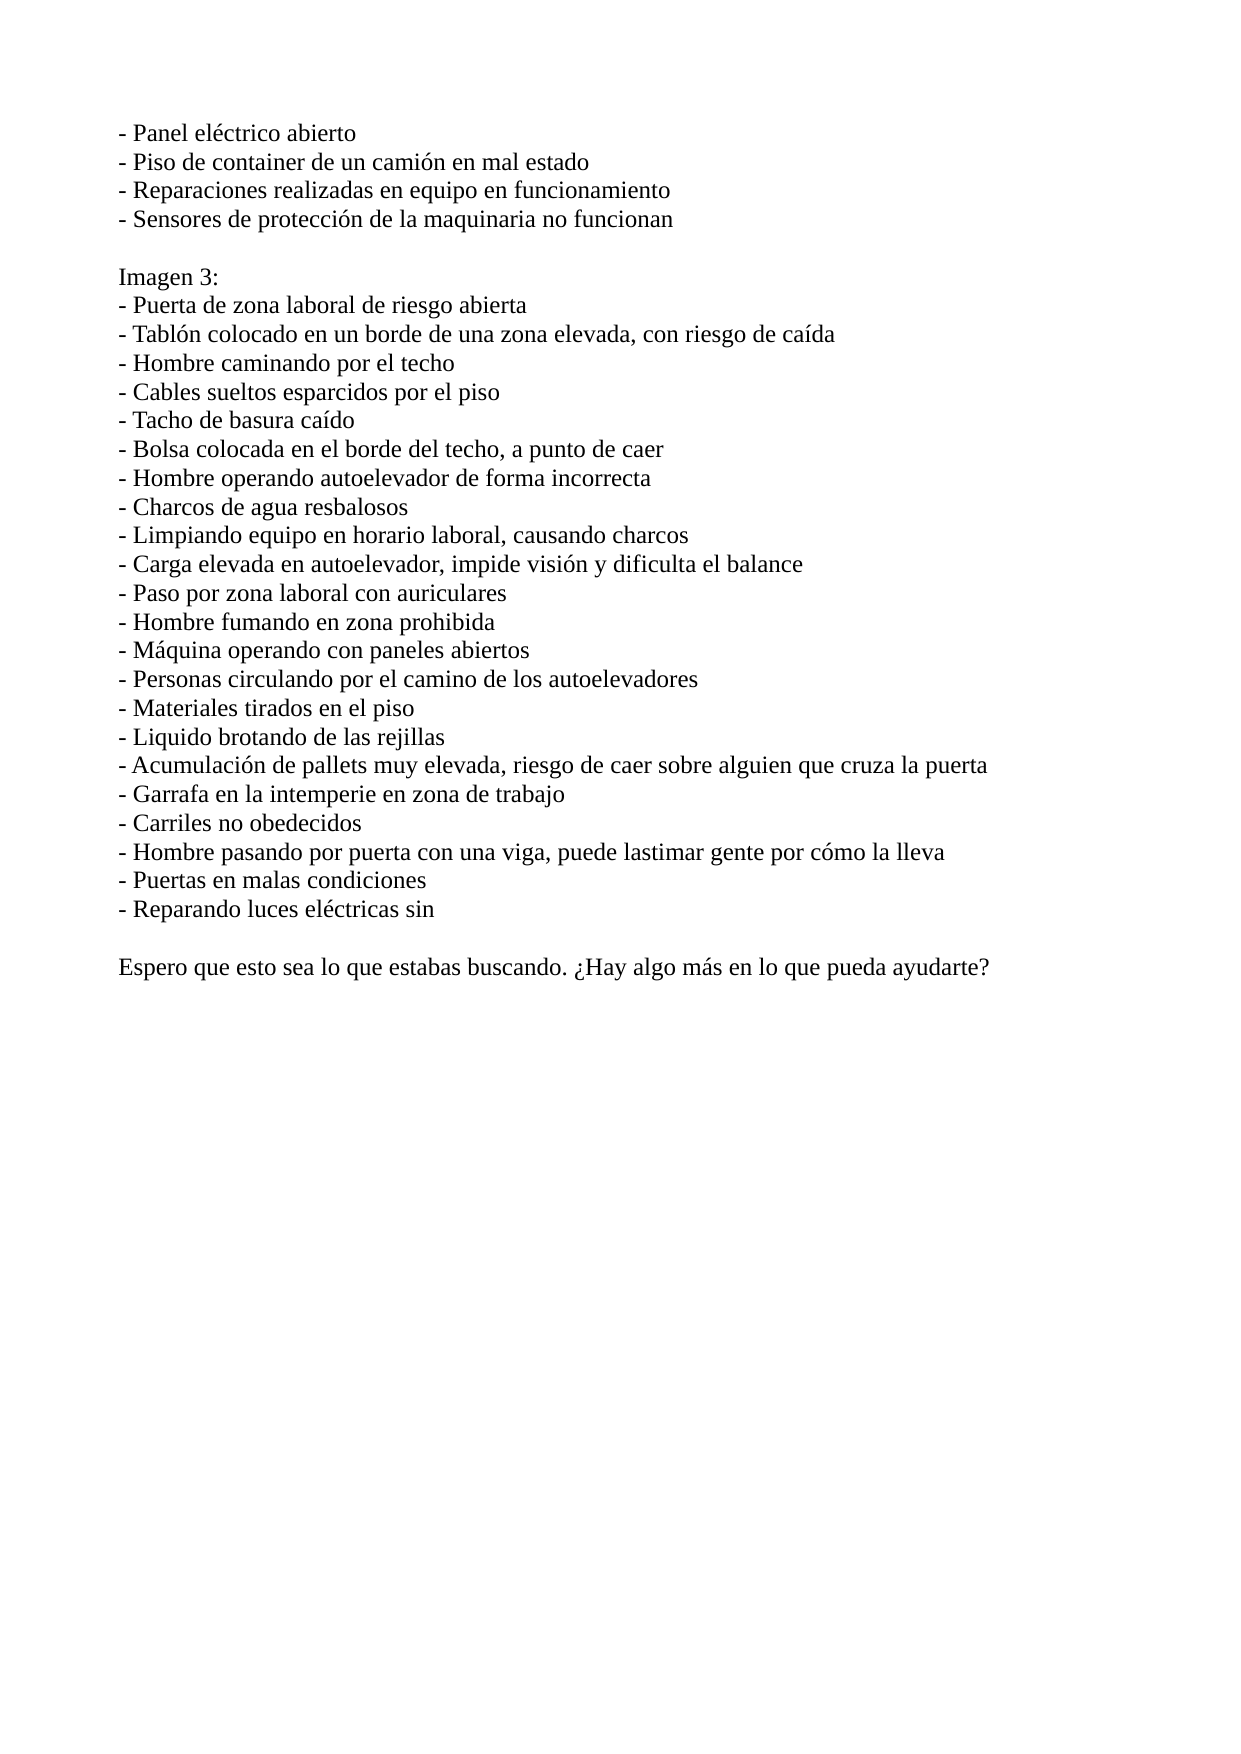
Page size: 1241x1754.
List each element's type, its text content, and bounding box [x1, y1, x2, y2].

text - Panel eléctrico abierto [118, 118, 1122, 147]
text - Personas circulando por el camino de los autoelevadores [118, 664, 1122, 693]
text - Tablón colocado en un borde de una zona elevada, con riesgo de caída [118, 319, 1122, 348]
text - Bolsa colocada en el borde del techo, a punto de caer [118, 434, 1122, 463]
text - Puertas en malas condiciones [118, 866, 1122, 894]
text - Limpiando equipo en horario laboral, causando charcos [118, 521, 1122, 549]
text - Piso de container de un camión en mal estado [118, 147, 1122, 176]
text - Cables sueltos esparcidos por el piso [118, 377, 1122, 406]
text - Liquido brotando de las rejillas [118, 722, 1122, 751]
text - Tacho de basura caído [118, 406, 1122, 434]
text - Hombre fumando en zona prohibida [118, 607, 1122, 636]
text - Puerta de zona laboral de riesgo abierta [118, 291, 1122, 319]
text - Sensores de protección de la maquinaria no funcionan [118, 204, 1122, 233]
text - Acumulación de pallets muy elevada, riesgo de caer sobre alguien que cruza la puerta [118, 751, 1122, 779]
text - Máquina operando con paneles abiertos [118, 636, 1122, 664]
text Espero que esto sea lo que estabas buscando. ¿Hay algo más en lo que pueda ayudarte? [118, 952, 1122, 981]
text - Paso por zona laboral con auriculares [118, 578, 1122, 607]
text - Hombre operando autoelevador de forma incorrecta [118, 463, 1122, 492]
text - Charcos de agua resbalosos [118, 492, 1122, 521]
text - Garrafa en la intemperie en zona de trabajo [118, 779, 1122, 808]
text - Materiales tirados en el piso [118, 693, 1122, 722]
text - Reparaciones realizadas en equipo en funcionamiento [118, 176, 1122, 204]
text - Carriles no obedecidos [118, 808, 1122, 837]
text - Carga elevada en autoelevador, impide visión y dificulta el balance [118, 549, 1122, 578]
text - Hombre pasando por puerta con una viga, puede lastimar gente por cómo la lleva [118, 837, 1122, 866]
text - Reparando luces eléctricas sin [118, 894, 1122, 923]
text - Hombre caminando por el techo [118, 348, 1122, 377]
text Imagen 3: [118, 262, 1122, 291]
